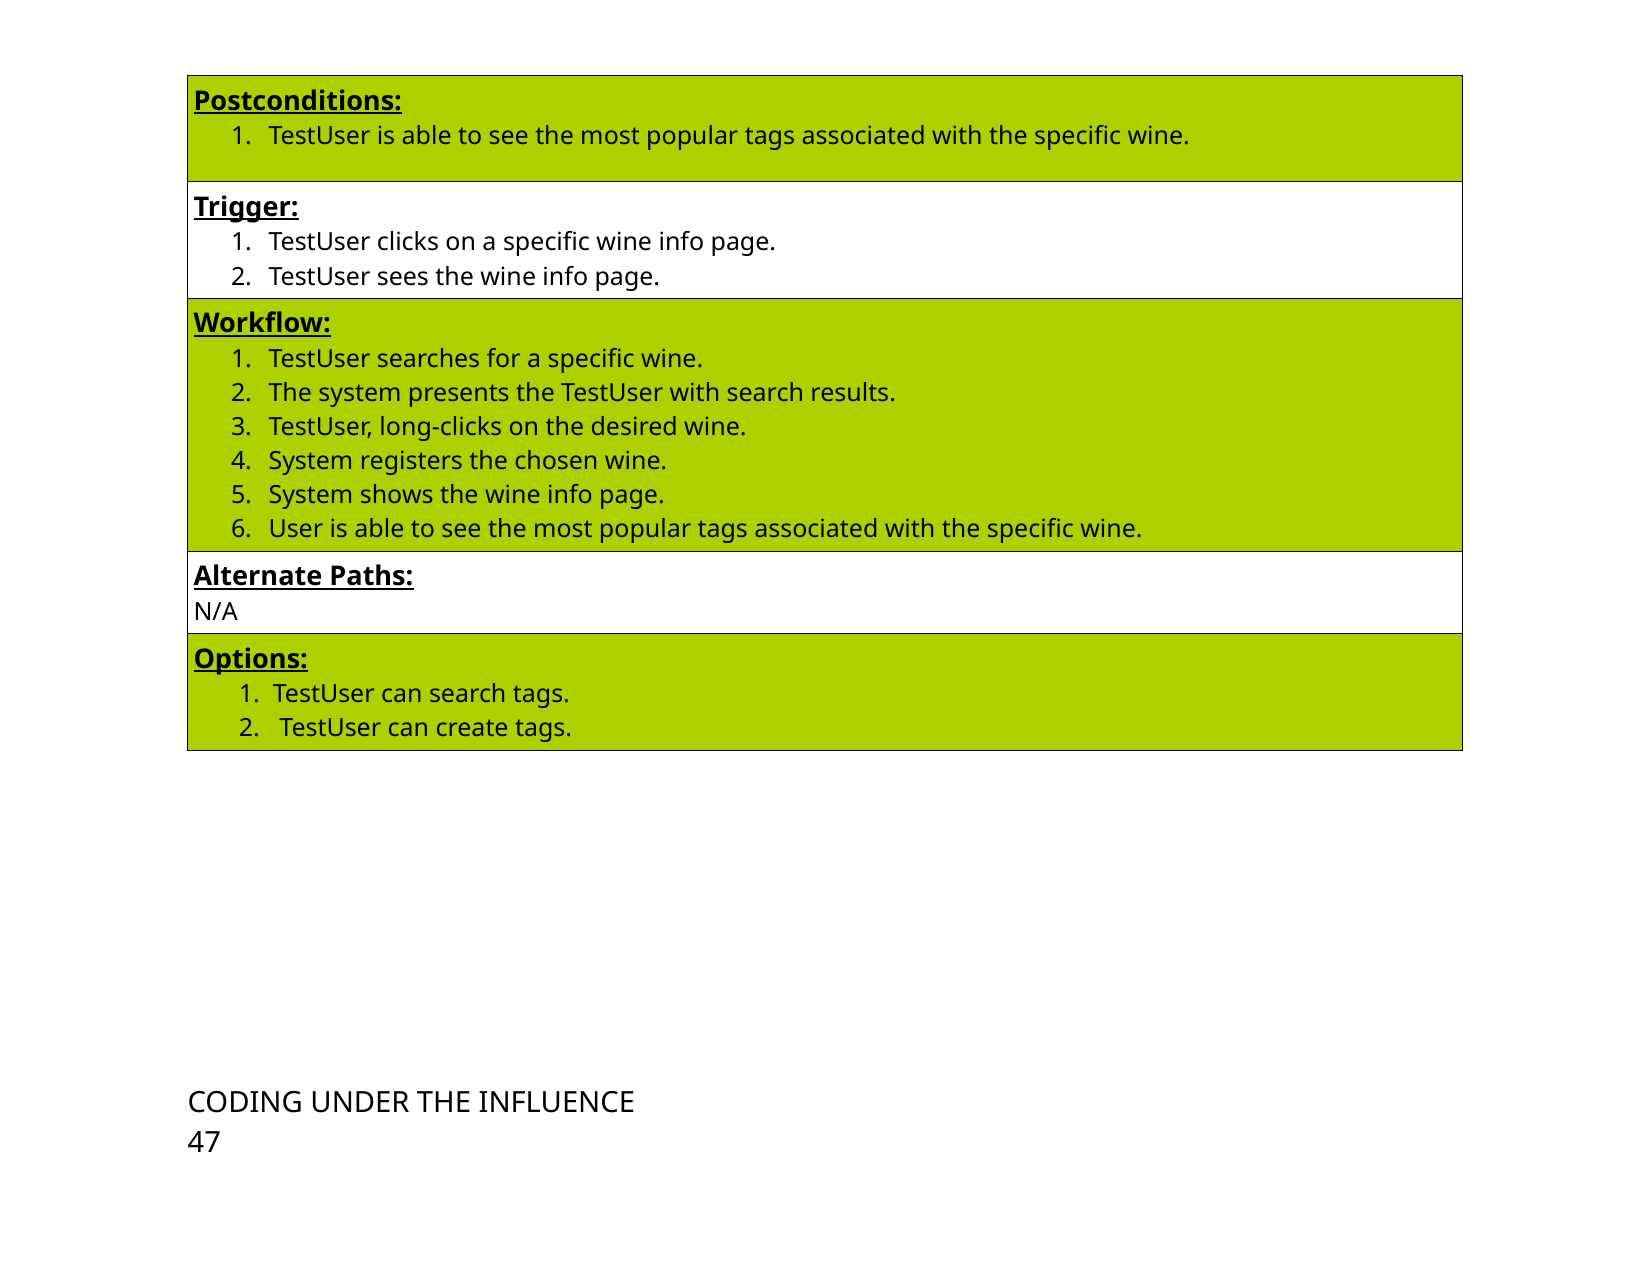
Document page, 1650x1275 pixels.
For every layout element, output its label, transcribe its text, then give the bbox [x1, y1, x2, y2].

table_cell Trigger: TestUser clicks on a specific wine info page. TestUser sees the wine info page. [188, 182, 1462, 298]
table_cell Postconditions: TestUser is able to see the most popular tags associated with the specific wine. [188, 76, 1462, 181]
table_cell Workflow: TestUser searches for a specific wine. The system presents the TestUser with search results. TestUser, long-clicks on the desired wine. System registers the chosen wine. System shows the wine info page. User is able to see the most popular tags associated with the specific wine. [188, 299, 1462, 551]
table_cell Alternate Paths: N/A [188, 552, 1462, 633]
table_cell Options: 1. TestUser can search tags. 2. TestUser can create tags. [188, 634, 1462, 750]
